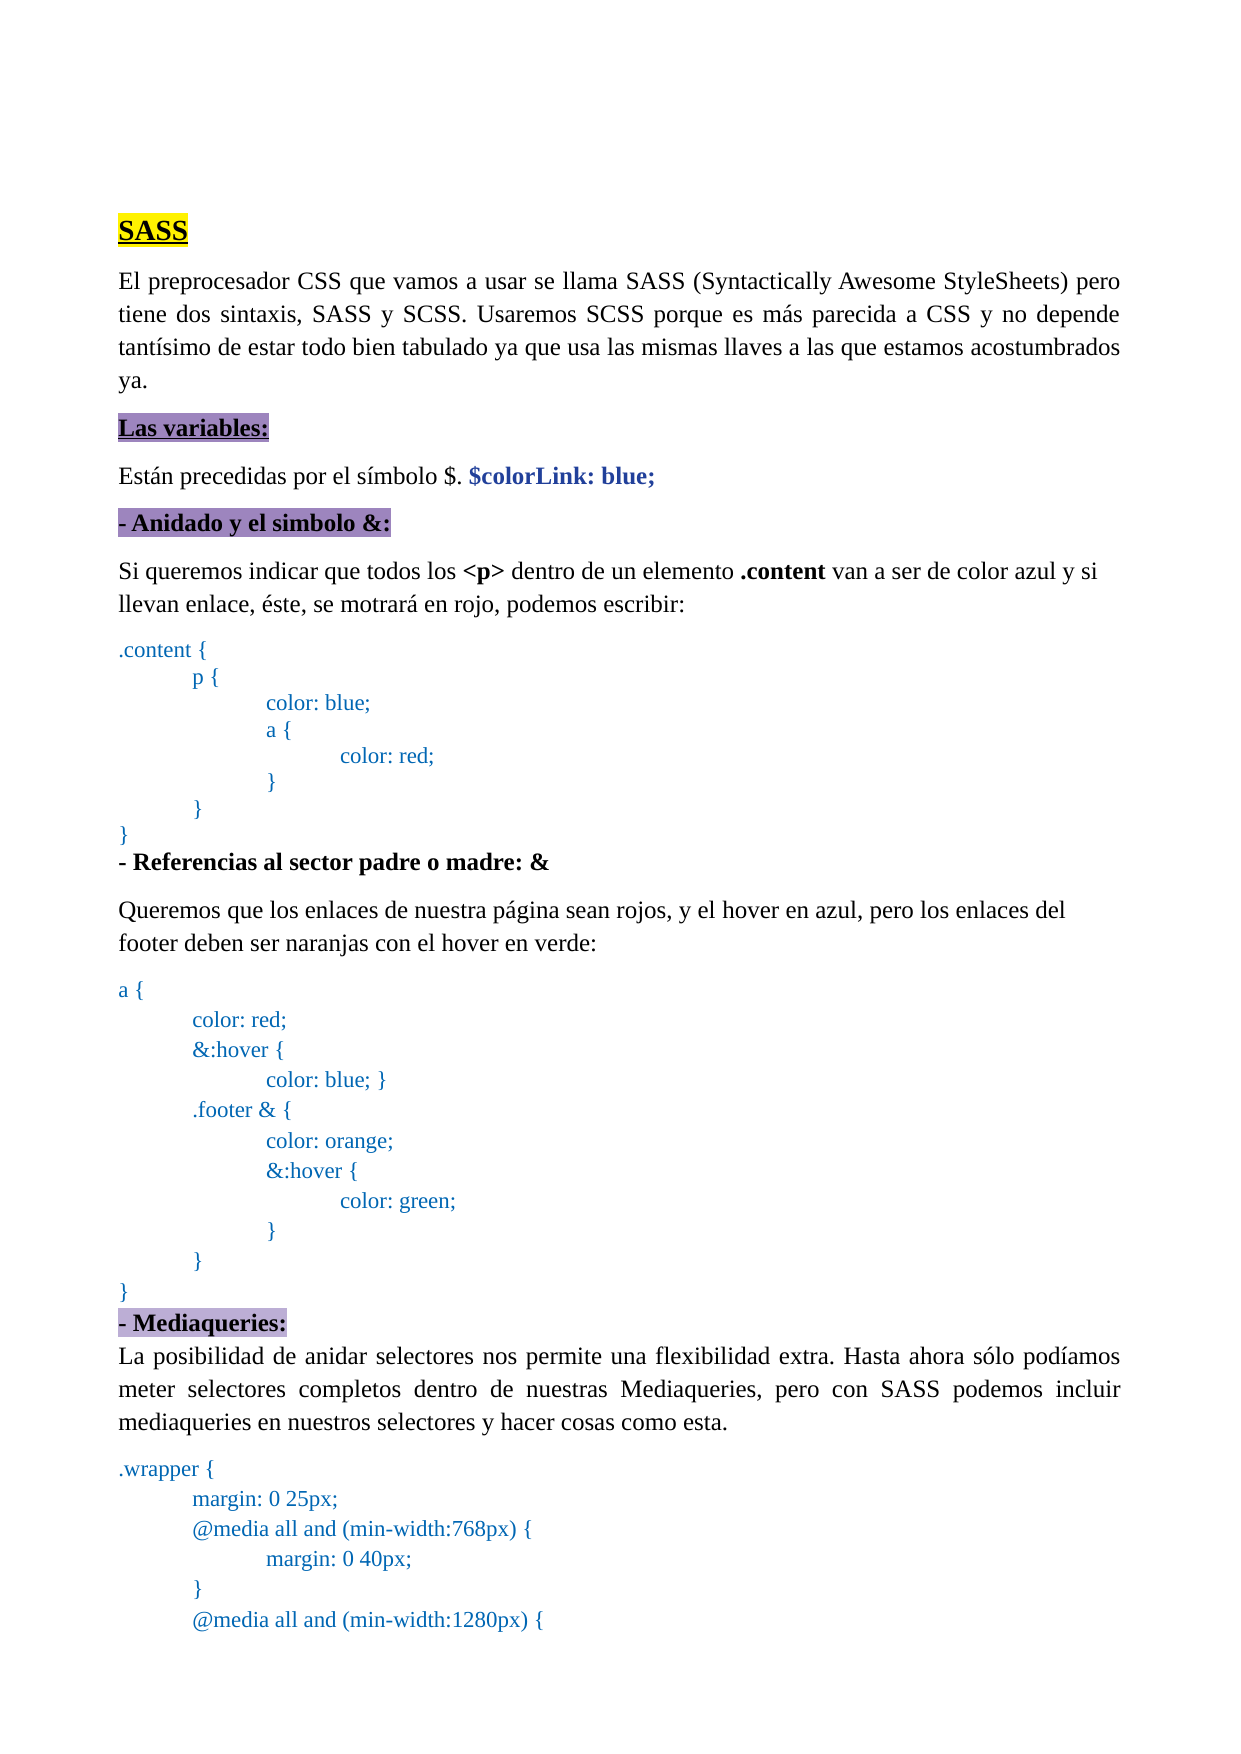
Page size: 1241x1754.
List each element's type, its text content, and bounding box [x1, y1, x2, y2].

text color: red; [118, 1006, 1122, 1032]
text .footer & { [118, 1096, 1122, 1123]
text color: red; [118, 742, 1122, 768]
text margin: 0 40px; [118, 1545, 1122, 1572]
text } [118, 768, 1122, 795]
text color: orange; [118, 1127, 1122, 1153]
text a { [118, 976, 1122, 1002]
text Si queremos indicar que todos los <p> dentro de un elemento .content van a ser de color azul y si llevan enlace, éste, se motrará en rojo, podemos escribir: [118, 556, 1122, 618]
text &:hover { [118, 1036, 1122, 1062]
text La posibilidad de anidar selectores nos permite una flexibilidad extra. Hasta ahora sólo podíamos meter selectores completos dentro de nuestras Mediaqueries, pero con SASS podemos incluir mediaqueries en nuestros selectores y hacer cosas como esta. [118, 1341, 1122, 1436]
text } [118, 1278, 1122, 1304]
text .content { [118, 637, 1122, 663]
text @media all and (min-width:1280px) { [118, 1606, 1122, 1632]
text a { [118, 716, 1122, 742]
text } [118, 795, 1122, 821]
text - Mediaqueries: [118, 1308, 1122, 1337]
text Están precedidas por el símbolo $. $colorLink: blue; [118, 461, 1122, 489]
text p { [118, 663, 1122, 689]
text margin: 0 25px; [118, 1485, 1122, 1511]
text } [118, 821, 1122, 847]
text &:hover { [118, 1157, 1122, 1183]
text - Referencias al sector padre o madre: & [118, 847, 1122, 876]
text Queremos que los enlaces de nuestra página sean rojos, y el hover en azul, pero los enlaces del footer deben ser naranjas con el hover en verde: [118, 895, 1122, 957]
text } [118, 1247, 1122, 1274]
text SASS [118, 213, 1122, 247]
text .wrapper { [118, 1454, 1122, 1481]
text } [118, 1217, 1122, 1244]
text color: green; [118, 1187, 1122, 1213]
text Las variables: [118, 413, 1122, 442]
text } [118, 1575, 1122, 1602]
text El preprocesador CSS que vamos a usar se llama SASS (Syntactically Awesome StyleSheets) pero tiene dos sintaxis, SASS y SCSS. Usaremos SCSS porque es más parecida a CSS y no depende tantísimo de estar todo bien tabulado ya que usa las mismas llaves a las que estamos acostumbrados ya. [118, 266, 1122, 394]
text @media all and (min-width:768px) { [118, 1515, 1122, 1541]
text color: blue; [118, 689, 1122, 716]
text - Anidado y el simbolo &: [118, 508, 1122, 537]
text color: blue; } [118, 1066, 1122, 1093]
